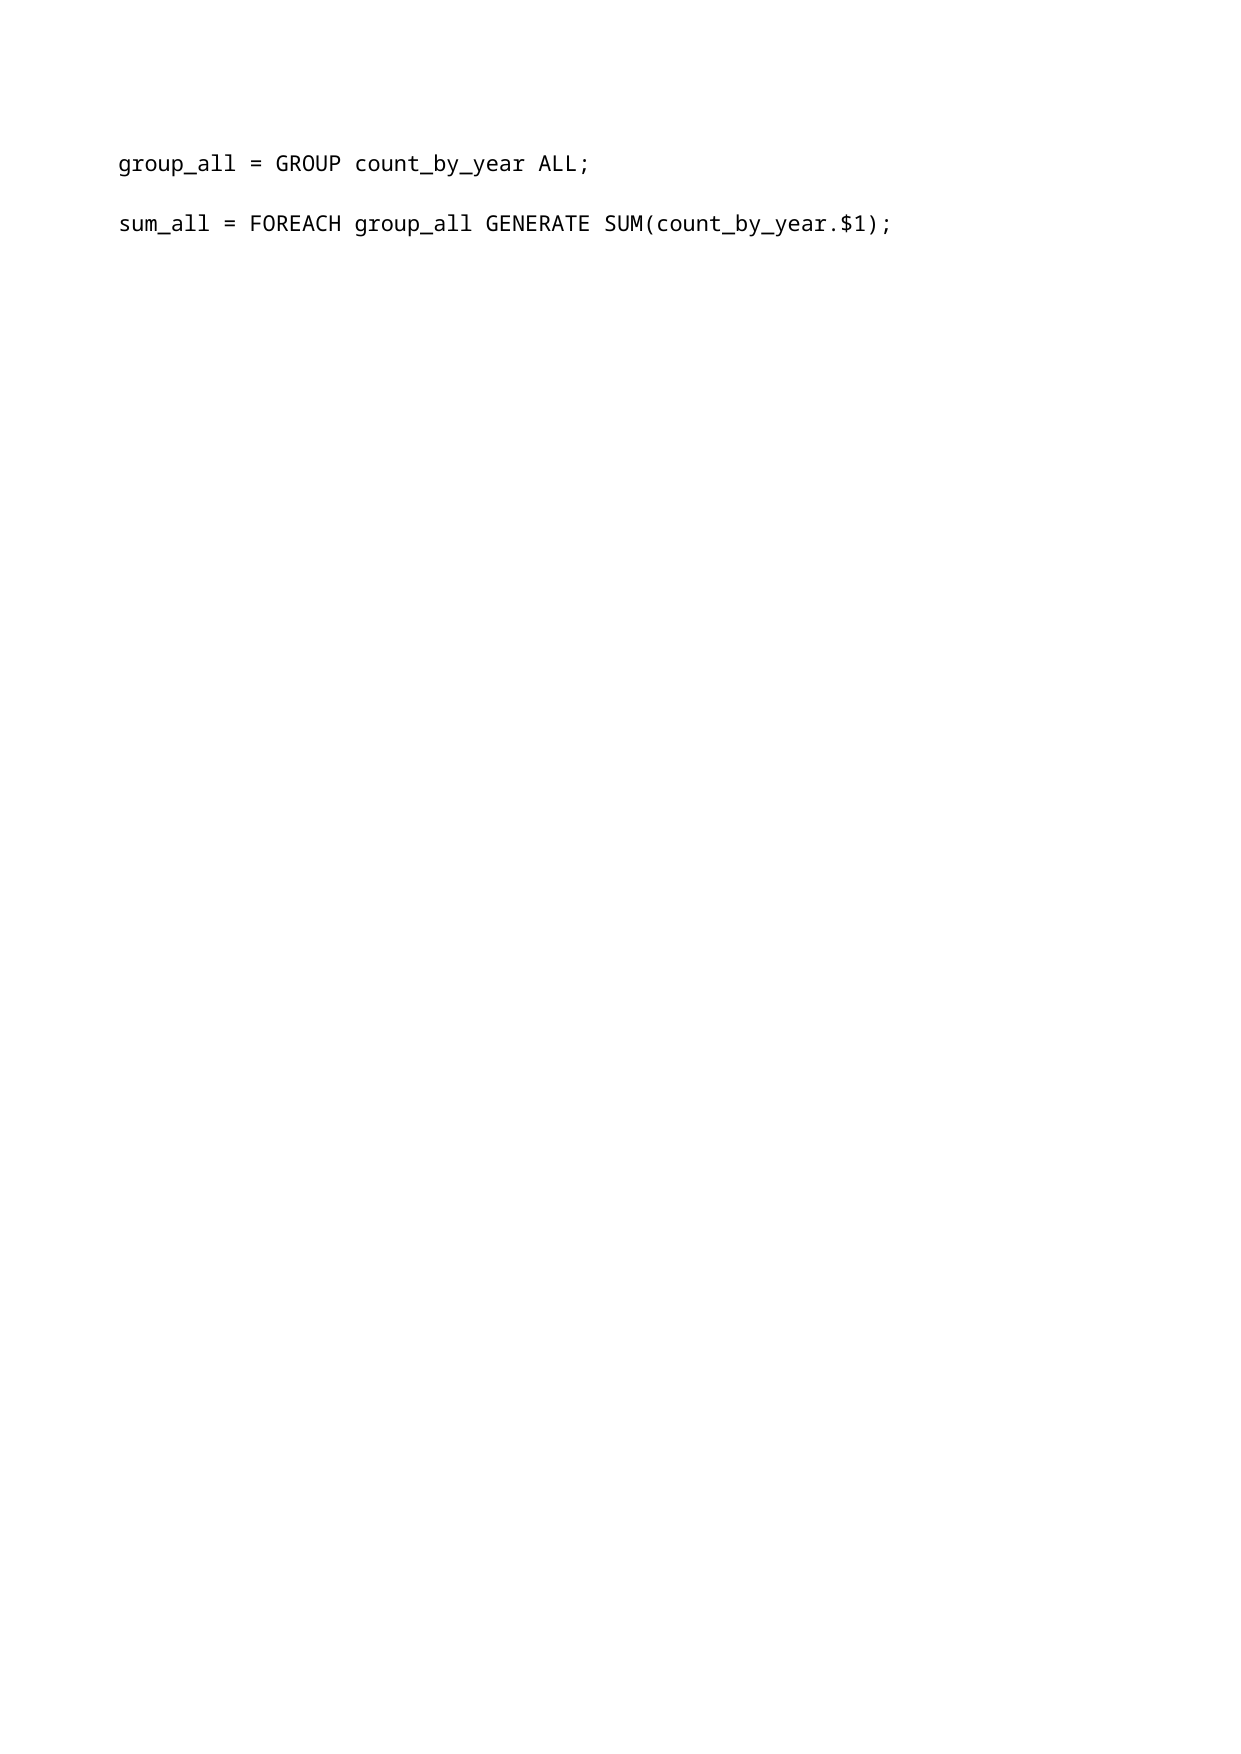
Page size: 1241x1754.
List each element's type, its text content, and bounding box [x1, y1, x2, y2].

text sum_all = FOREACH group_all GENERATE SUM(count_by_year.$1); [118, 207, 1122, 237]
text group_all = GROUP count_by_year ALL; [118, 148, 1122, 178]
